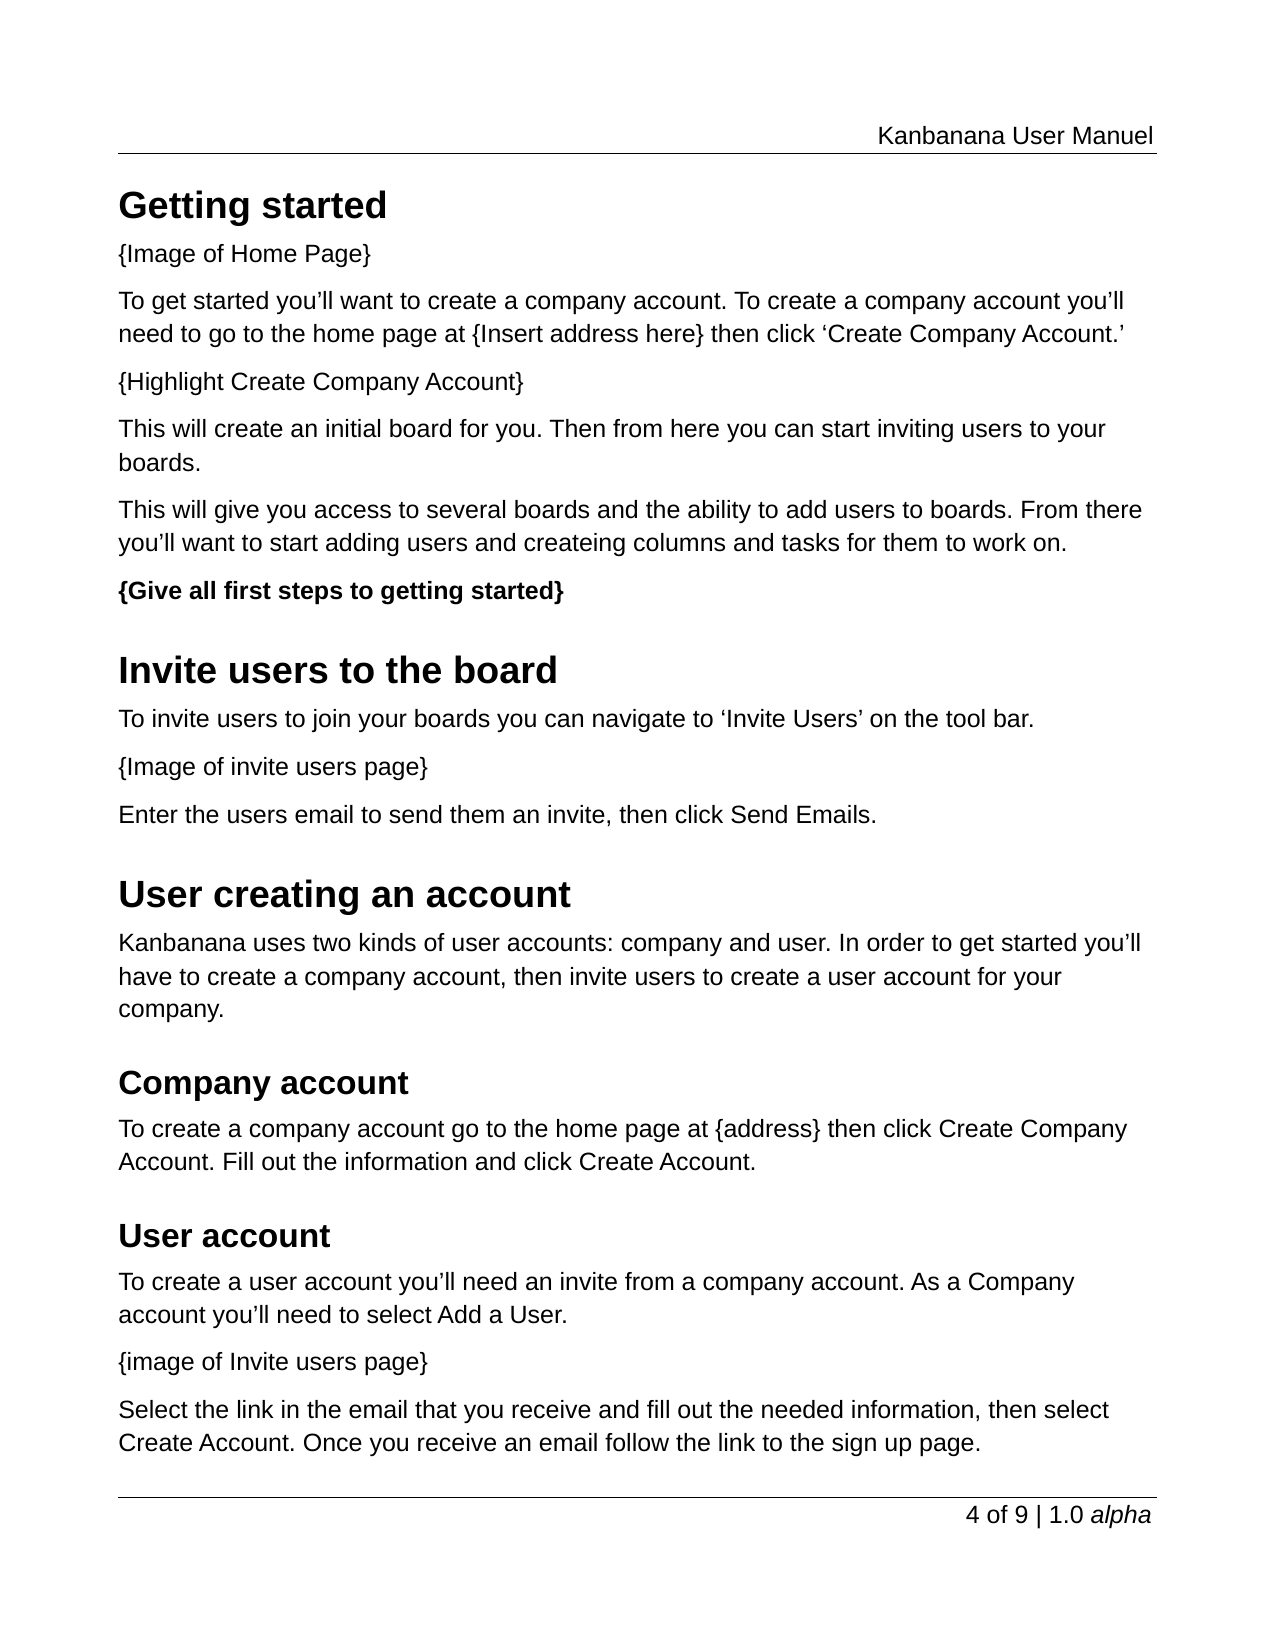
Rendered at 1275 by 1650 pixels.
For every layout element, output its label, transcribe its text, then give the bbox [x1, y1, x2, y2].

text To invite users to join your boards you can navigate to ‘Invite Users’ on the tool bar. [118, 704, 1157, 733]
text Enter the users email to send them an invite, then click Send Emails. [118, 800, 1157, 828]
text To get started you’ll want to create a company account. To create a company account you’ll need to go to the home page at {Insert address here} then click ‘Create Company Account.’ [118, 286, 1157, 348]
subtitle User creating an account [118, 872, 1157, 916]
text {Highlight Create Company Account} [118, 367, 1157, 396]
text To create a company account go to the home page at {address} then click Create Company Account. Fill out the information and click Create Account. [118, 1114, 1157, 1176]
text {Image of invite users page} [118, 752, 1157, 781]
text {image of Invite users page} [118, 1347, 1157, 1376]
text This will give you access to several boards and the ability to add users to boards. From there you’ll want to start adding users and createing columns and tasks for them to work on. [118, 495, 1157, 557]
subtitle Company account [118, 1063, 1157, 1102]
subtitle Getting started [118, 182, 1157, 226]
subtitle Invite users to the board [118, 648, 1157, 692]
subtitle User account [118, 1216, 1157, 1254]
text Select the link in the email that you receive and fill out the needed information, then select Create Account. Once you receive an email follow the link to the sign up page. [118, 1395, 1157, 1457]
text {Image of Home Page} [118, 239, 1157, 267]
text {Give all first steps to getting started} [118, 576, 1157, 604]
text To create a user account you’ll need an invite from a company account. As a Company account you’ll need to select Add a User. [118, 1267, 1157, 1328]
text This will create an initial board for you. Then from here you can start inviting users to your boards. [118, 414, 1157, 476]
text Kanbanana uses two kinds of user accounts: company and user. In order to get started you’ll have to create a company account, then invite users to create a user account for your company. [118, 928, 1157, 1023]
